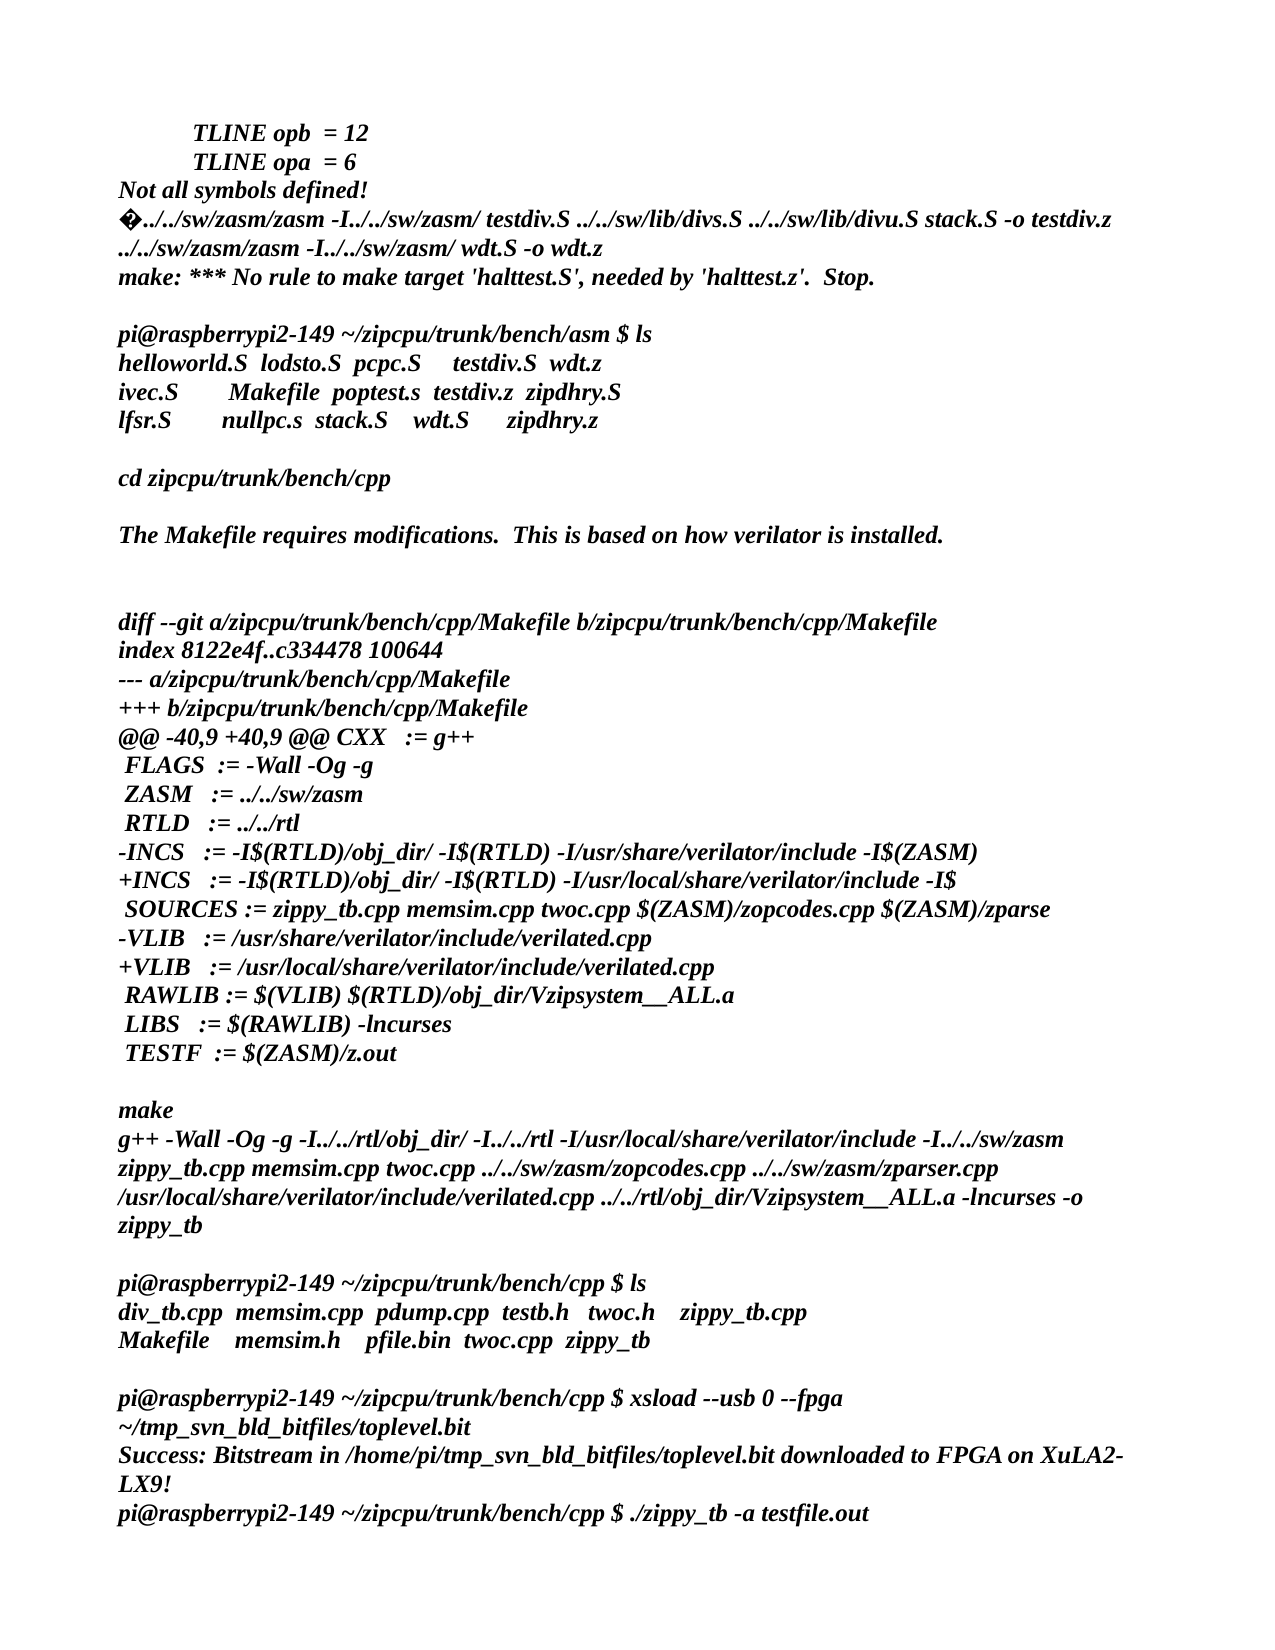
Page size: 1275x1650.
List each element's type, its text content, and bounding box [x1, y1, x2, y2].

text ../../sw/zasm/zasm -I../../sw/zasm/ wdt.S -o wdt.z [118, 233, 1157, 262]
text --- a/zipcpu/trunk/bench/cpp/Makefile [118, 664, 1157, 693]
text ivec.S Makefile poptest.s testdiv.z zipdhry.S [118, 377, 1157, 406]
text g++ -Wall -Og -g -I../../rtl/obj_dir/ -I../../rtl -I/usr/local/share/verilator/include -I../../sw/zasm zippy_tb.cpp memsim.cpp twoc.cpp ../../sw/zasm/zopcodes.cpp ../../sw/zasm/zparser.cpp /usr/local/share/verilator/include/verilated.cpp ../../rtl/obj_dir/Vzipsystem__ALL.a -lncurses -o zippy_tb [118, 1124, 1157, 1239]
text LIBS := $(RAWLIB) -lncurses [118, 1009, 1157, 1038]
text +++ b/zipcpu/trunk/bench/cpp/Makefile [118, 693, 1157, 722]
text TESTF := $(ZASM)/z.out [118, 1038, 1157, 1067]
text pi@raspberrypi2-149 ~/zipcpu/trunk/bench/asm $ ls [118, 319, 1157, 348]
text make: *** No rule to make target 'halttest.S', needed by 'halttest.z'. Stop. [118, 262, 1157, 291]
text Not all symbols defined! [118, 176, 1157, 204]
text +INCS := -I$(RTLD)/obj_dir/ -I$(RTLD) -I/usr/local/share/verilator/include -I$ [118, 866, 1157, 894]
text -VLIB := /usr/share/verilator/include/verilated.cpp [118, 923, 1157, 952]
text @@ -40,9 +40,9 @@ CXX := g++ [118, 722, 1157, 751]
text cd zipcpu/trunk/bench/cpp [118, 463, 1157, 492]
text RTLD := ../../rtl [118, 808, 1157, 837]
text Success: Bitstream in /home/pi/tmp_svn_bld_bitfiles/toplevel.bit downloaded to FPGA on XuLA2-LX9! [118, 1441, 1157, 1498]
text diff --git a/zipcpu/trunk/bench/cpp/Makefile b/zipcpu/trunk/bench/cpp/Makefile [118, 607, 1157, 636]
text TLINE opb = 12 [118, 118, 1157, 147]
text ZASM := ../../sw/zasm [118, 779, 1157, 808]
text helloworld.S lodsto.S pcpc.S testdiv.S wdt.z [118, 348, 1157, 377]
text +VLIB := /usr/local/share/verilator/include/verilated.cpp [118, 952, 1157, 981]
text Makefile memsim.h pfile.bin twoc.cpp zippy_tb [118, 1326, 1157, 1354]
text RAWLIB := $(VLIB) $(RTLD)/obj_dir/Vzipsystem__ALL.a [118, 981, 1157, 1009]
text lfsr.S nullpc.s stack.S wdt.S zipdhry.z [118, 406, 1157, 434]
text TLINE opa = 6 [118, 147, 1157, 176]
text index 8122e4f..c334478 100644 [118, 636, 1157, 664]
text �../../sw/zasm/zasm -I../../sw/zasm/ testdiv.S ../../sw/lib/divs.S ../../sw/lib/divu.S stack.S -o testdiv.z [118, 204, 1157, 233]
text SOURCES := zippy_tb.cpp memsim.cpp twoc.cpp $(ZASM)/zopcodes.cpp $(ZASM)/zparse [118, 894, 1157, 923]
text make [118, 1096, 1157, 1124]
text pi@raspberrypi2-149 ~/zipcpu/trunk/bench/cpp $ xsload --usb 0 --fpga ~/tmp_svn_bld_bitfiles/toplevel.bit [118, 1383, 1157, 1441]
text div_tb.cpp memsim.cpp pdump.cpp testb.h twoc.h zippy_tb.cpp [118, 1297, 1157, 1326]
text pi@raspberrypi2-149 ~/zipcpu/trunk/bench/cpp $ ./zippy_tb -a testfile.out [118, 1498, 1157, 1527]
text FLAGS := -Wall -Og -g [118, 751, 1157, 779]
text The Makefile requires modifications. This is based on how verilator is installed. [118, 521, 1157, 549]
text -INCS := -I$(RTLD)/obj_dir/ -I$(RTLD) -I/usr/share/verilator/include -I$(ZASM) [118, 837, 1157, 866]
text pi@raspberrypi2-149 ~/zipcpu/trunk/bench/cpp $ ls [118, 1268, 1157, 1297]
